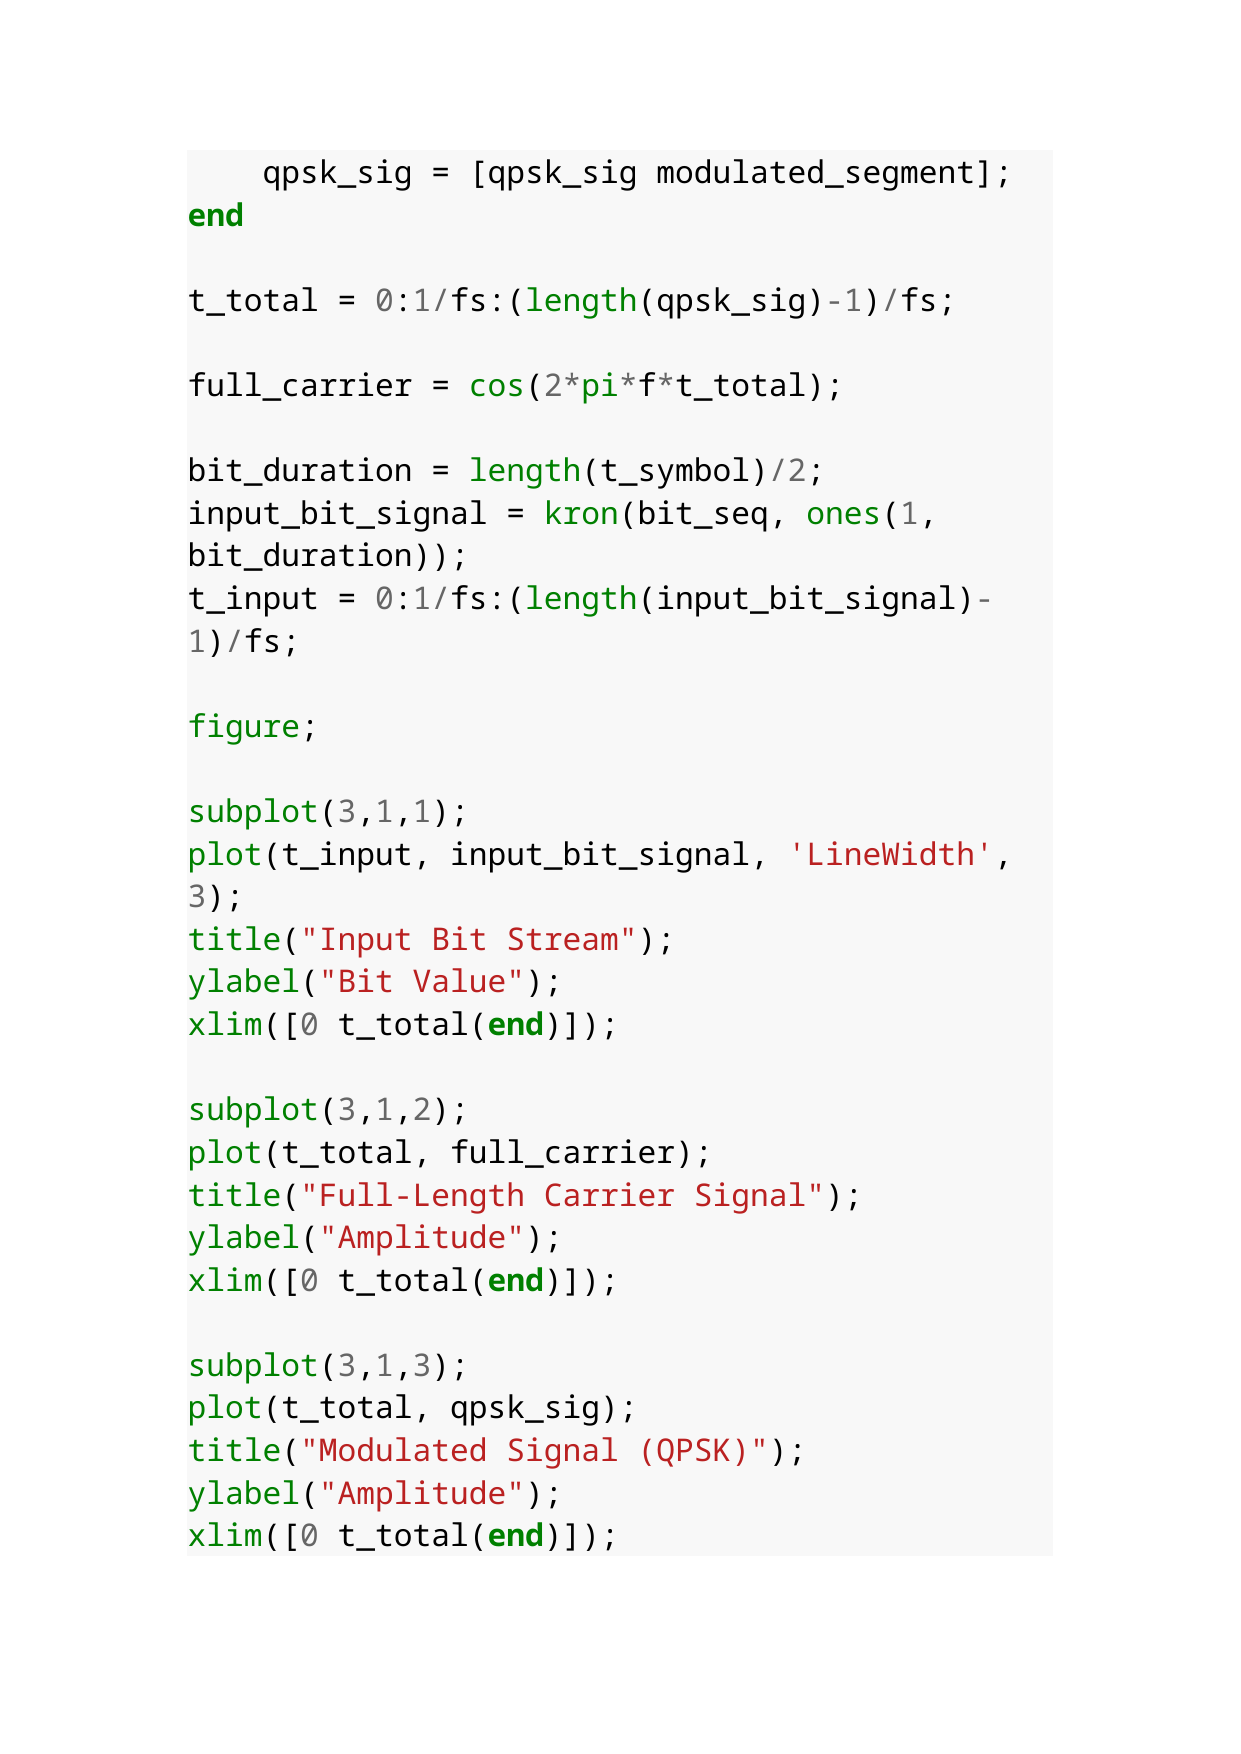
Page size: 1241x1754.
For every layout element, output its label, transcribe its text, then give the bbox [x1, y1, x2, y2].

text subplot(3,1,1); [187, 789, 1053, 832]
text full_carrier = cos(2*pi*f*t_total); [187, 363, 1053, 406]
text subplot(3,1,3); [187, 1343, 1053, 1386]
text figure; [187, 704, 1053, 746]
text title("Full-Length Carrier Signal"); [187, 1172, 1053, 1215]
text title("Modulated Signal (QPSK)"); [187, 1428, 1053, 1471]
text end [187, 193, 1053, 235]
text ylabel("Amplitude"); [187, 1215, 1053, 1258]
text input_bit_signal = kron(bit_seq, ones(1, bit_duration)); [187, 491, 1053, 576]
text subplot(3,1,2); [187, 1087, 1053, 1130]
text plot(t_total, qpsk_sig); [187, 1386, 1053, 1428]
text ylabel("Bit Value"); [187, 959, 1053, 1002]
text xlim([0 t_total(end)]); [187, 1513, 1053, 1556]
text t_input = 0:1/fs:(length(input_bit_signal)-1)/fs; [187, 576, 1053, 661]
text qpsk_sig = [qpsk_sig modulated_segment]; [187, 150, 1053, 193]
text bit_duration = length(t_symbol)/2; [187, 448, 1053, 491]
text ylabel("Amplitude"); [187, 1471, 1053, 1513]
text title("Input Bit Stream"); [187, 917, 1053, 959]
text xlim([0 t_total(end)]); [187, 1258, 1053, 1300]
text plot(t_total, full_carrier); [187, 1130, 1053, 1172]
text xlim([0 t_total(end)]); [187, 1002, 1053, 1045]
text plot(t_input, input_bit_signal, 'LineWidth', 3); [187, 832, 1053, 917]
text t_total = 0:1/fs:(length(qpsk_sig)-1)/fs; [187, 278, 1053, 320]
